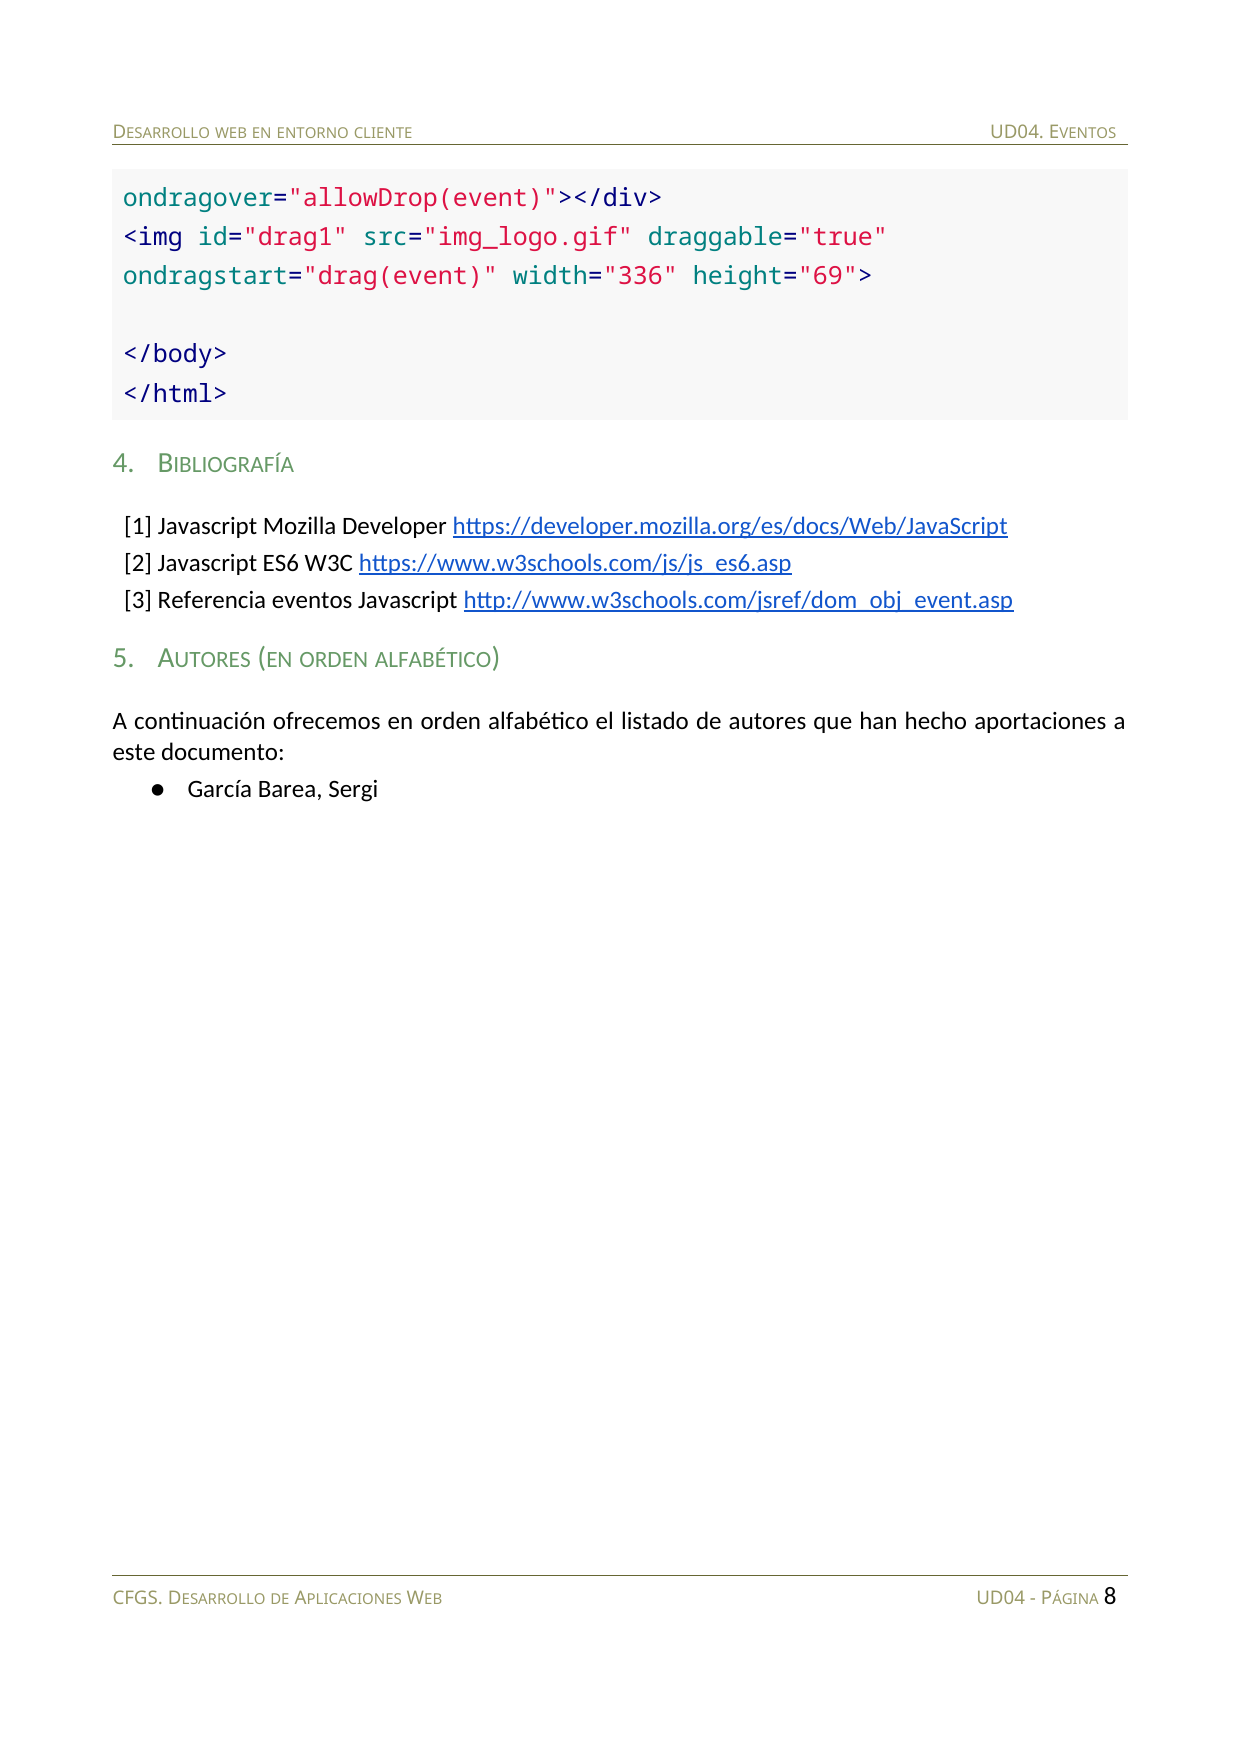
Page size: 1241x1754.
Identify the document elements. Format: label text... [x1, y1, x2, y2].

subtitle Autores (en orden alfabético) [112, 639, 1128, 675]
table_header ondragover="allowDrop(event)"></div> <img id="drag1" src="img_logo.gif" draggable="true" ondragstart="drag(event)" width="336" height="69"> </body> </html> [112, 169, 1128, 420]
text [1] Javascript Mozilla Developer https://developer.mozilla.org/es/docs/Web/JavaScript [112, 510, 1128, 541]
list García Barea, Sergi [150, 773, 1128, 803]
text [2] Javascript ES6 W3C https://www.w3schools.com/js/js_es6.asp [112, 547, 1128, 578]
subtitle Bibliografía [112, 444, 1128, 480]
text A continuación ofrecemos en orden alfabético el listado de autores que han hecho aportaciones a este documento: [112, 705, 1128, 766]
text [3] Referencia eventos Javascript http://www.w3schools.com/jsref/dom_obj_event.asp [112, 584, 1128, 615]
